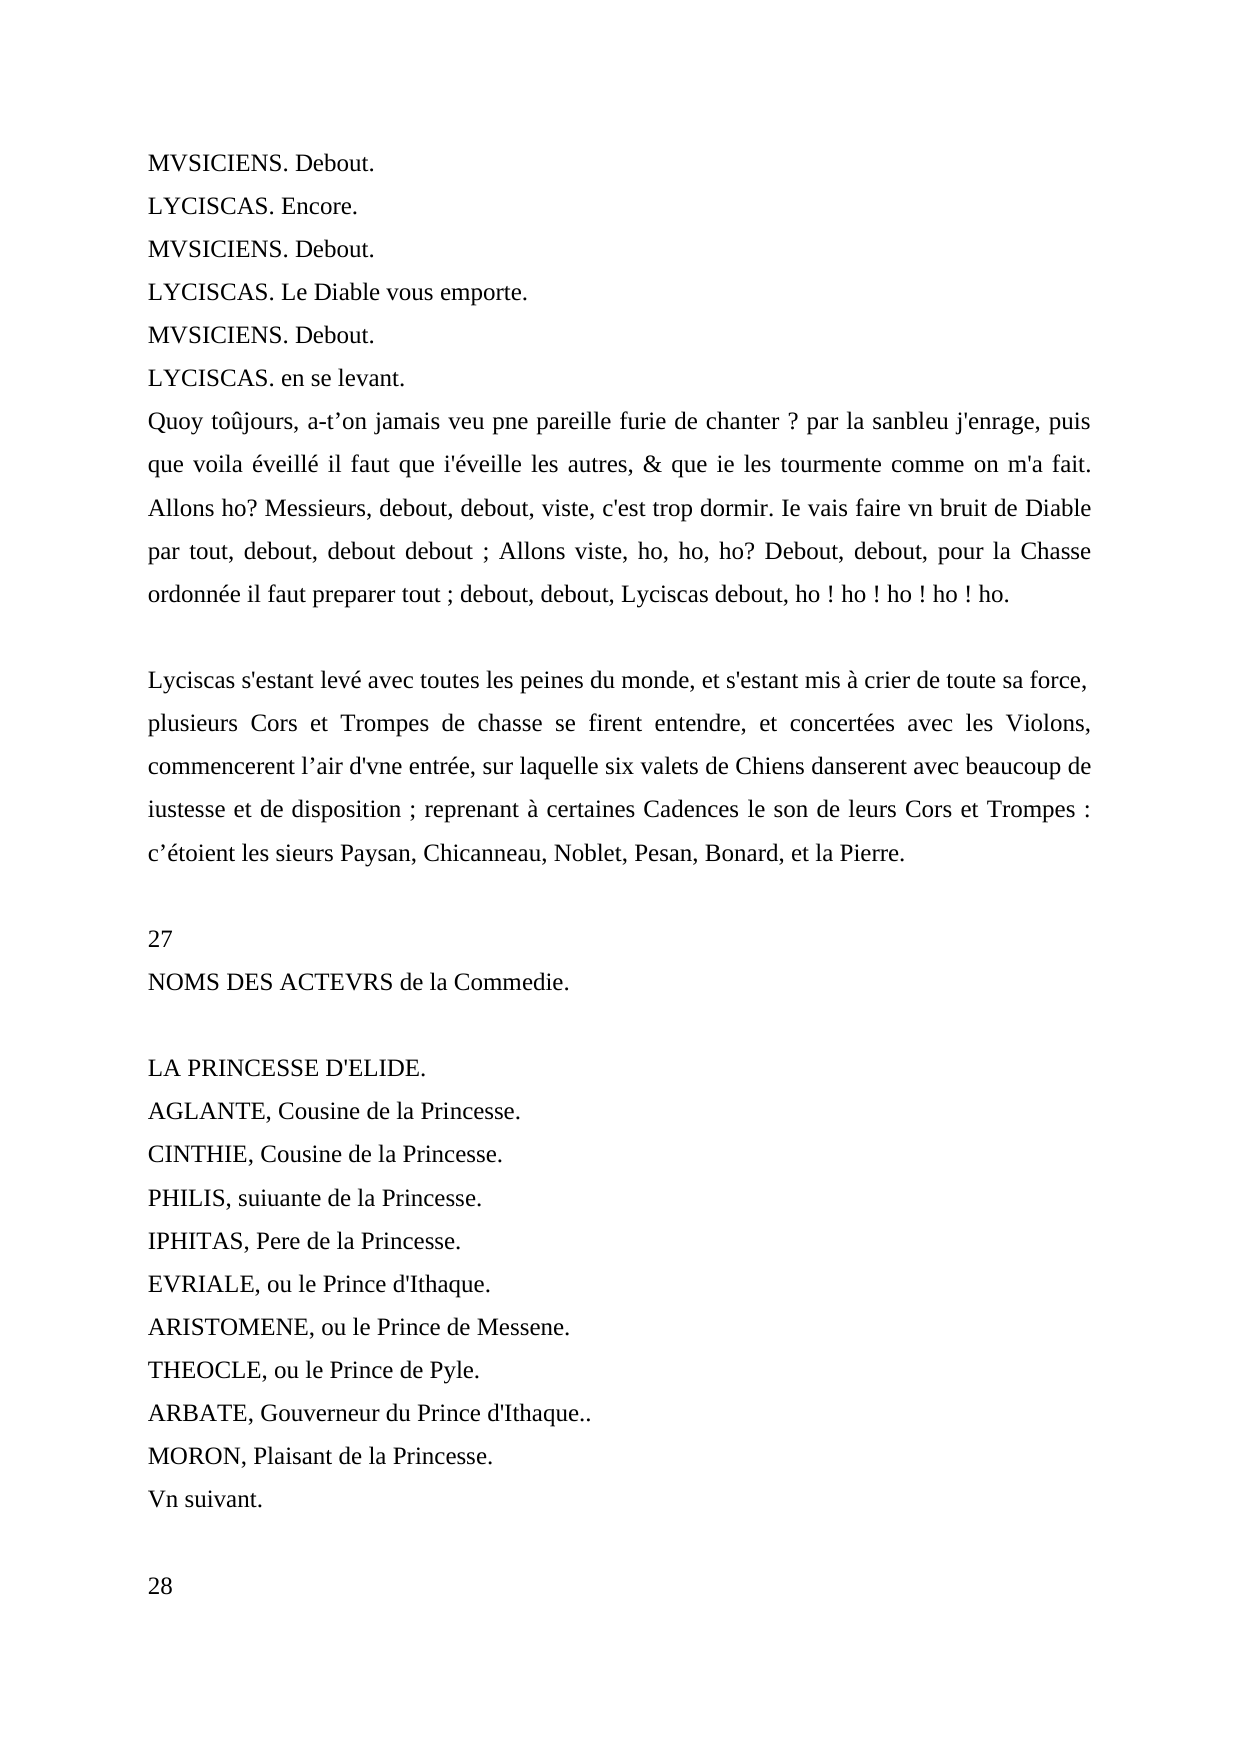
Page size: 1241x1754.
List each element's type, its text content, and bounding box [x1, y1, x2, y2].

text Lyciscas s'estant levé avec toutes les peines du monde, et s'estant mis à crier de toute sa force, [148, 665, 1093, 694]
text NOMS DES ACTEVRS de la Commedie. [148, 967, 1093, 996]
text LYCISCAS. en se levant. [148, 363, 1093, 392]
text ARISTOMENE, ou le Prince de Messene. [148, 1312, 1093, 1341]
text LYCISCAS. Le Diable vous emporte. [148, 277, 1093, 306]
text ARBATE, Gouverneur du Prince d'Ithaque.. [148, 1398, 1093, 1427]
text CINTHIE, Cousine de la Princesse. [148, 1139, 1093, 1168]
text MORON, Plaisant de la Princesse. [148, 1441, 1093, 1470]
text IPHITAS, Pere de la Princesse. [148, 1226, 1093, 1254]
text AGLANTE, Cousine de la Princesse. [148, 1096, 1093, 1125]
text Quoy toûjours, a-t’on jamais veu pne pareille furie de chanter ? par la sanbleu j'enrage, puis que voila éveillé il faut que i'éveille les autres, & que ie les tourmente comme on m'a fait. Allons ho? Messieurs, debout, debout, viste, c'est trop dormir. Ie vais faire vn bruit de Diable par tout, debout, debout debout ; Allons viste, ho, ho, ho? Debout, debout, pour la Chasse ordonnée il faut preparer tout ; debout, debout, Lyciscas debout, ho ! ho ! ho ! ho ! ho. [148, 406, 1093, 608]
text EVRIALE, ou le Prince d'Ithaque. [148, 1269, 1093, 1298]
text MVSICIENS. Debout. [148, 320, 1093, 349]
text MVSICIENS. Debout. [148, 234, 1093, 263]
text 28 [148, 1571, 1093, 1599]
text LYCISCAS. Encore. [148, 191, 1093, 219]
text Vn suivant. [148, 1484, 1093, 1513]
text THEOCLE, ou le Prince de Pyle. [148, 1355, 1093, 1384]
text LA PRINCESSE D'ELIDE. [148, 1053, 1093, 1082]
text plusieurs Cors et Trompes de chasse se firent entendre, et concertées avec les Violons, commencerent l’air d'vne entrée, sur laquelle six valets de Chiens danserent avec beaucoup de iustesse et de disposition ; reprenant à certaines Cadences le son de leurs Cors et Trompes : c’étoient les sieurs Paysan, Chicanneau, Noblet, Pesan, Bonard, et la Pierre. [148, 708, 1093, 866]
text PHILIS, suiuante de la Princesse. [148, 1183, 1093, 1211]
text 27 [148, 924, 1093, 953]
text MVSICIENS. Debout. [148, 148, 1093, 176]
